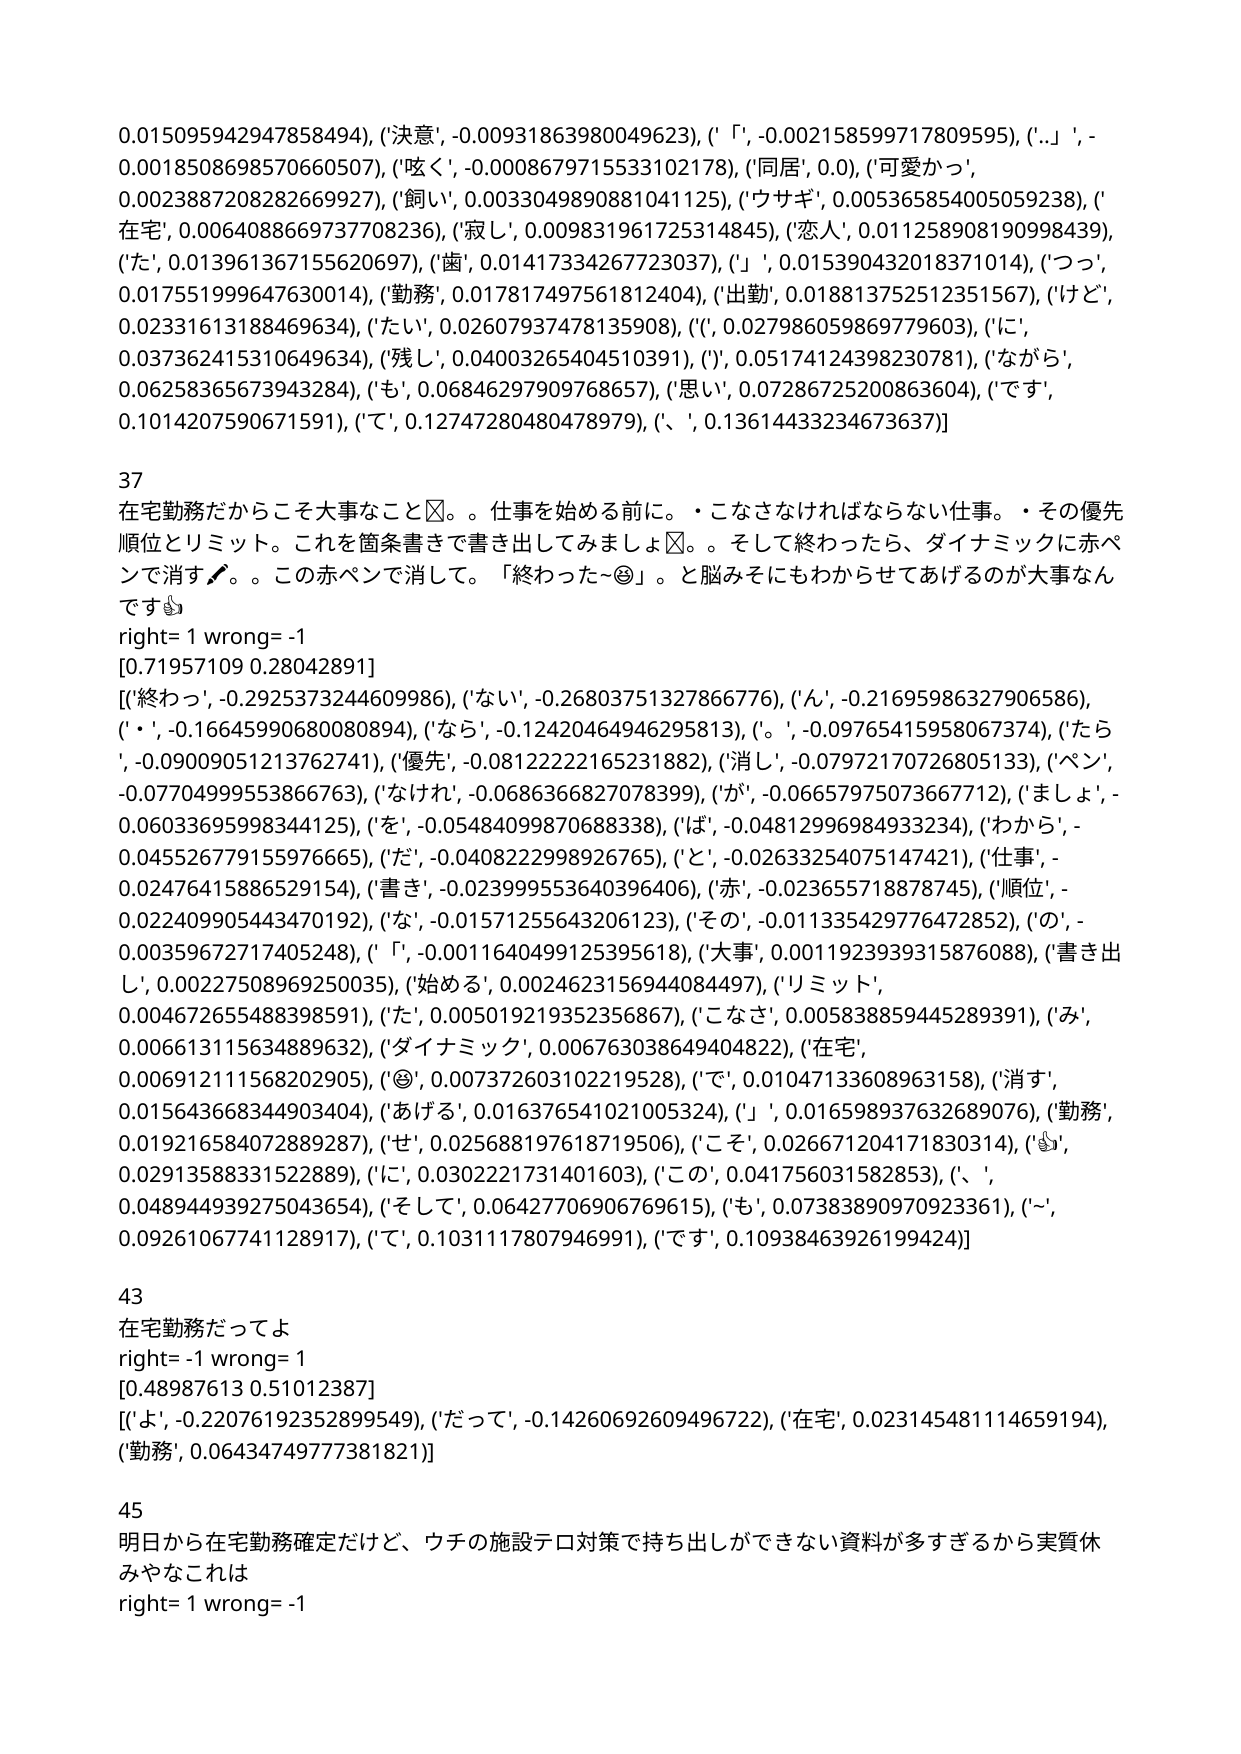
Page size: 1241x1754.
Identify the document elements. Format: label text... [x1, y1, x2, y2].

text 在宅勤務だってよ [118, 1311, 1122, 1343]
text 明日から在宅勤務確定だけど、ウチの施設テロ対策で持ち出しができない資料が多すぎるから実質休みやなこれは [118, 1524, 1122, 1588]
text 45 [118, 1495, 1122, 1524]
text [('よ', -0.22076192352899549), ('だって', -0.14260692609496722), ('在宅', 0.023145481114659194), ('勤務', 0.06434749777381821)] [118, 1402, 1122, 1466]
text [('終わっ', -0.2925373244609986), ('ない', -0.26803751327866776), ('ん', -0.21695986327906586), ('・', -0.16645990680080894), ('なら', -0.12420464946295813), ('。', -0.09765415958067374), ('たら', -0.09009051213762741), ('優先', -0.08122222165231882), ('消し', -0.07972170726805133), ('ペン', -0.07704999553866763), ('なけれ', -0.0686366827078399), ('が', -0.06657975073667712), ('ましょ', -0.06033695998344125), ('を', -0.05484099870688338), ('ば', -0.04812996984933234), ('わから', -0.045526779155976665), ('だ', -0.0408222998926765), ('と', -0.02633254075147421), ('仕事', -0.02476415886529154), ('書き', -0.023999553640396406), ('赤', -0.023655718878745), ('順位', -0.022409905443470192), ('な', -0.01571255643206123), ('その', -0.011335429776472852), ('の', -0.00359672717405248), ('「', -0.0011640499125395618), ('大事', 0.0011923939315876088), ('書き出し', 0.00227508969250035), ('始める', 0.0024623156944084497), ('リミット', 0.004672655488398591), ('た', 0.005019219352356867), ('こなさ', 0.005838859445289391), ('み', 0.006613115634889632), ('ダイナミック', 0.006763038649404822), ('在宅', 0.006912111568202905), ('😆', 0.007372603102219528), ('で', 0.01047133608963158), ('消す', 0.015643668344903404), ('あげる', 0.016376541021005324), ('」', 0.016598937632689076), ('勤務', 0.019216584072889287), ('せ', 0.025688197618719506), ('こそ', 0.026671204171830314), ('👍', 0.02913588331522889), ('に', 0.0302221731401603), ('この', 0.041756031582853), ('、', 0.048944939275043654), ('そして', 0.06427706906769615), ('も', 0.07383890970923361), ('~', 0.09261067741128917), ('て', 0.1031117807946991), ('です', 0.10938463926199424)] [118, 681, 1122, 1253]
text 37 [118, 464, 1122, 494]
text 在宅勤務だからこそ大事なこと💡。。仕事を始める前に。・こなさなければならない仕事。・その優先順位とリミット。これを箇条書きで書き出してみましょ📝。。そして終わったら、ダイナミックに赤ペンで消す🖍️。。この赤ペンで消して。「終わった~😆」。と脳みそにもわからせてあげるのが大事なんです👍 [118, 494, 1122, 621]
text right= 1 wrong= -1 [118, 1588, 1122, 1618]
text [0.71957109 0.28042891] [118, 651, 1122, 681]
text [0.48987613 0.51012387] [118, 1373, 1122, 1402]
text right= -1 wrong= 1 [118, 1343, 1122, 1373]
text 43 [118, 1281, 1122, 1311]
text right= 1 wrong= -1 [118, 621, 1122, 651]
text -0.015095942947858494), ('決意', -0.00931863980049623), ('「', -0.002158599717809595), ('..」', -0.0018508698570660507), ('呟く', -0.0008679715533102178), ('同居', 0.0), ('可愛かっ', 0.0023887208282669927), ('飼い', 0.0033049890881041125), ('ウサギ', 0.005365854005059238), ('在宅', 0.0064088669737708236), ('寂し', 0.009831961725314845), ('恋人', 0.011258908190998439), ('た', 0.013961367155620697), ('歯', 0.01417334267723037), ('」', 0.015390432018371014), ('つっ', 0.017551999647630014), ('勤務', 0.017817497561812404), ('出勤', 0.018813752512351567), ('けど', 0.02331613188469634), ('たい', 0.02607937478135908), ('(', 0.027986059869779603), ('に', 0.037362415310649634), ('残し', 0.04003265404510391), (')', 0.05174124398230781), ('ながら', 0.06258365673943284), ('も', 0.06846297909768657), ('思い', 0.07286725200863604), ('です', 0.1014207590671591), ('て', 0.12747280480478979), ('、', 0.13614433234673637)] [118, 118, 1122, 436]
